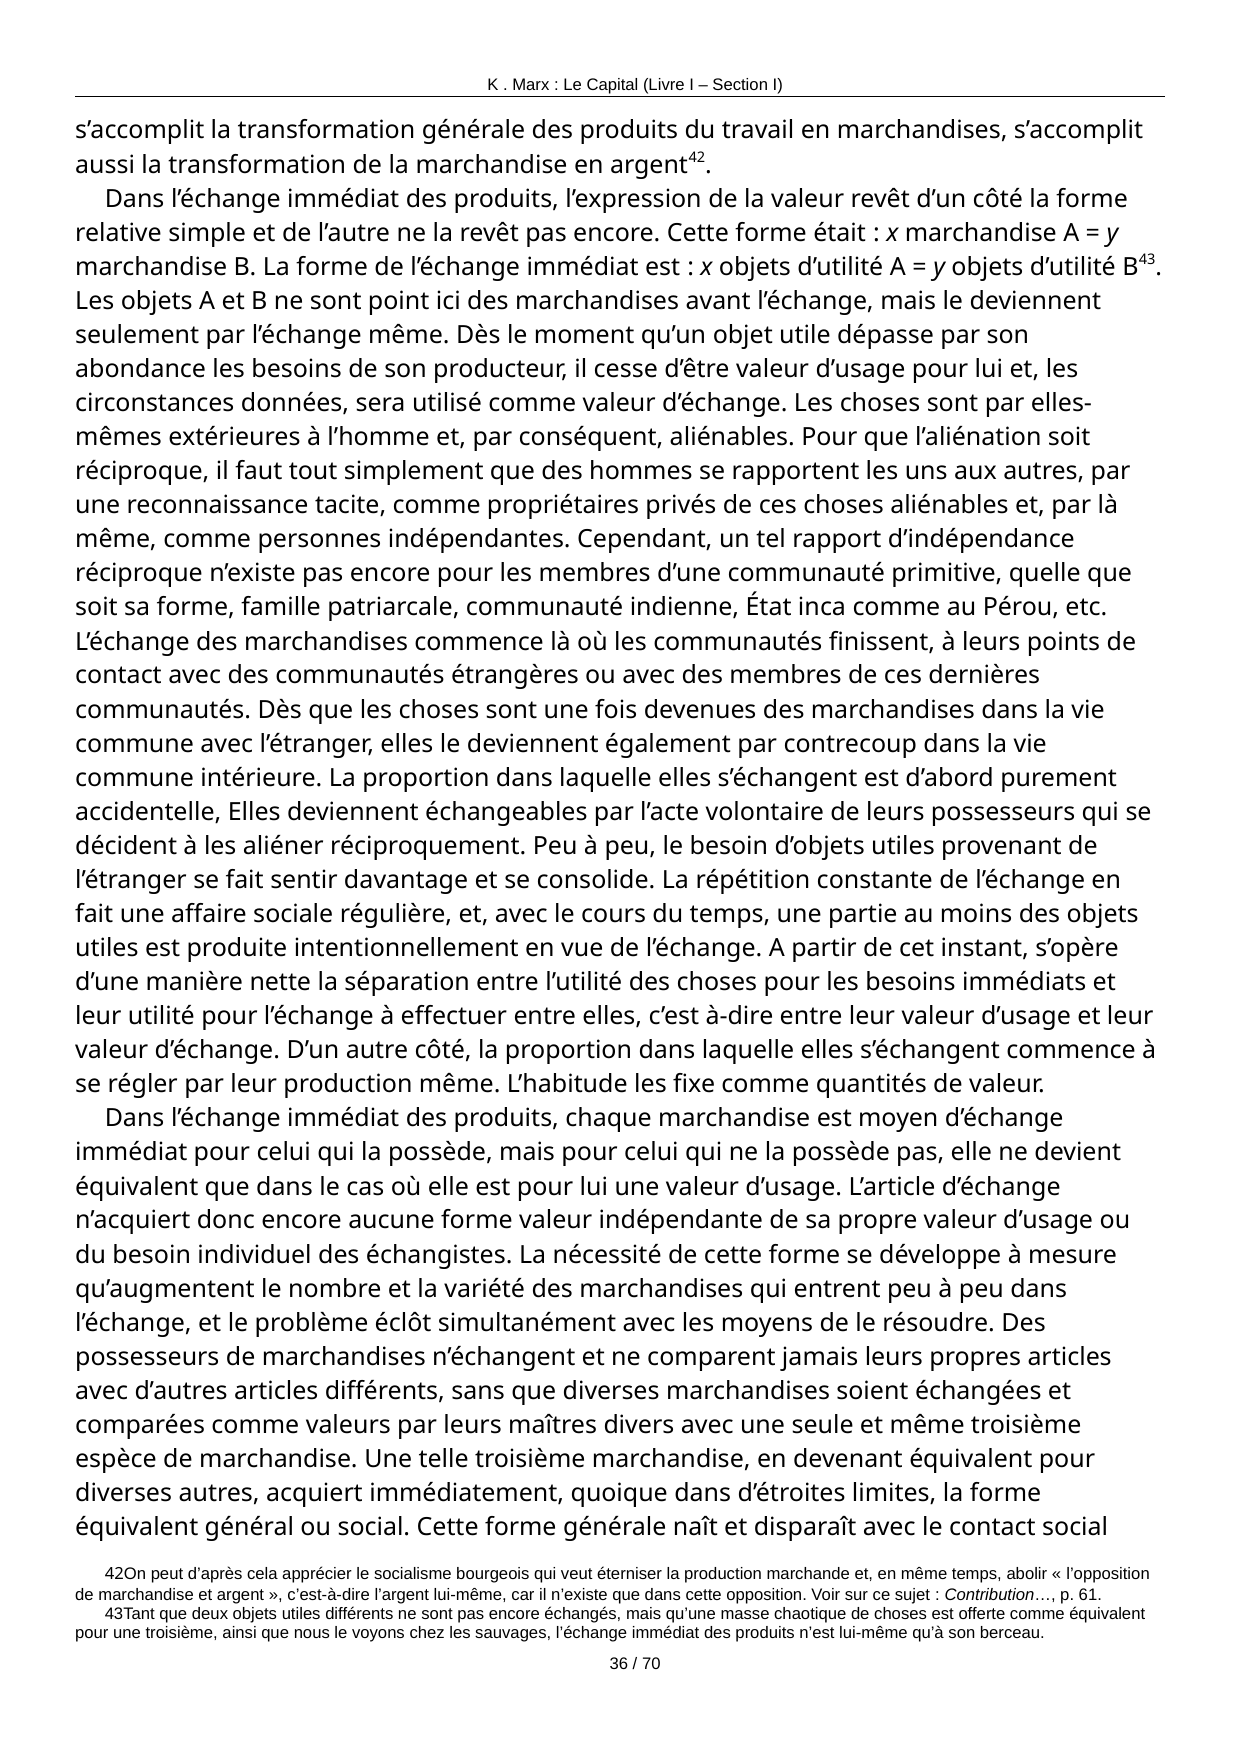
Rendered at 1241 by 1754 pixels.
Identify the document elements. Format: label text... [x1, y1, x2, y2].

text Tant que deux objets utiles différents ne sont pas encore échangés, mais qu’une masse chaotique de choses est offerte comme équivalent pour une troisième, ainsi que nous le voyons chez les sauvages, l’échange immédiat des produits n’est lui-même qu’à son berceau. [75, 1603, 1165, 1642]
text Dans l’échange immédiat des produits, l’expression de la valeur revêt d’un côté la forme relative simple et de l’autre ne la revêt pas encore. Cette forme était : x marchandise A = y marchandise B. La forme de l’échange immédiat est : x objets d’utilité A = y objets d’utilité B. Les objets A et B ne sont point ici des marchandises avant l’échange, mais le deviennent seulement par l’échange même. Dès le moment qu’un objet utile dépasse par son abondance les besoins de son producteur, il cesse d’être valeur d’usage pour lui et, les circonstances données, sera utilisé comme valeur d’échange. Les choses sont par elles-mêmes extérieures à l’homme et, par conséquent, aliénables. Pour que l’aliénation soit réciproque, il faut tout simplement que des hommes se rapportent les uns aux autres, par une reconnaissance tacite, comme propriétaires privés de ces choses aliénables et, par là même, comme personnes indépendantes. Cependant, un tel rapport d’indépendance réciproque n’existe pas encore pour les membres d’une communauté primitive, quelle que soit sa forme, famille patriarcale, communauté indienne, État inca comme au Pérou, etc. L’échange des marchandises commence là où les communautés finissent, à leurs points de contact avec des communautés étrangères ou avec des membres de ces dernières communautés. Dès que les choses sont une fois devenues des marchandises dans la vie commune avec l’étranger, elles le deviennent également par contrecoup dans la vie commune intérieure. La proportion dans laquelle elles s’échangent est d’abord purement accidentelle, Elles deviennent échangeables par l’acte volontaire de leurs possesseurs qui se décident à les aliéner réciproquement. Peu à peu, le besoin d’objets utiles provenant de l’étranger se fait sentir davantage et se consolide. La répétition constante de l’échange en fait une affaire sociale régulière, et, avec le cours du temps, une partie au moins des objets utiles est produite intentionnellement en vue de l’échange. A partir de cet instant, s’opère d’une manière nette la séparation entre l’utilité des choses pour les besoins immédiats et leur utilité pour l’échange à effectuer entre elles, c’est à-dire entre leur valeur d’usage et leur valeur d’échange. D’un autre côté, la proportion dans laquelle elles s’échangent commence à se régler par leur production même. L’habitude les fixe comme quantités de valeur. [75, 180, 1165, 1100]
text On peut d’après cela apprécier le socialisme bourgeois qui veut éterniser la production marchande et, en même temps, abolir « l’opposition de marchandise et argent », c’est-à-dire l’argent lui-même, car il n’existe que dans cette opposition. Voir sur ce sujet : Contribution…, p. 61. [75, 1562, 1165, 1603]
text s’accomplit la transformation générale des produits du travail en marchandises, s’accomplit aussi la transformation de la marchandise en argent. [75, 112, 1165, 180]
text Dans l’échange immédiat des produits, chaque marchandise est moyen d’échange immédiat pour celui qui la possède, mais pour celui qui ne la possède pas, elle ne devient équivalent que dans le cas où elle est pour lui une valeur d’usage. L’article d’échange n’acquiert donc encore aucune forme valeur indépendante de sa propre valeur d’usage ou du besoin individuel des échangistes. La nécessité de cette forme se développe à mesure qu’augmentent le nombre et la variété des marchandises qui entrent peu à peu dans l’échange, et le problème éclôt simultanément avec les moyens de le résoudre. Des possesseurs de marchandises n’échangent et ne comparent jamais leurs propres articles avec d’autres articles différents, sans que diverses marchandises soient échangées et comparées comme valeurs par leurs maîtres divers avec une seule et même troisième espèce de marchandise. Une telle troisième marchandise, en devenant équivalent pour diverses autres, acquiert immédiatement, quoique dans d’étroites limites, la forme équivalent général ou social. Cette forme générale naît et disparaît avec le contact social [75, 1100, 1165, 1543]
